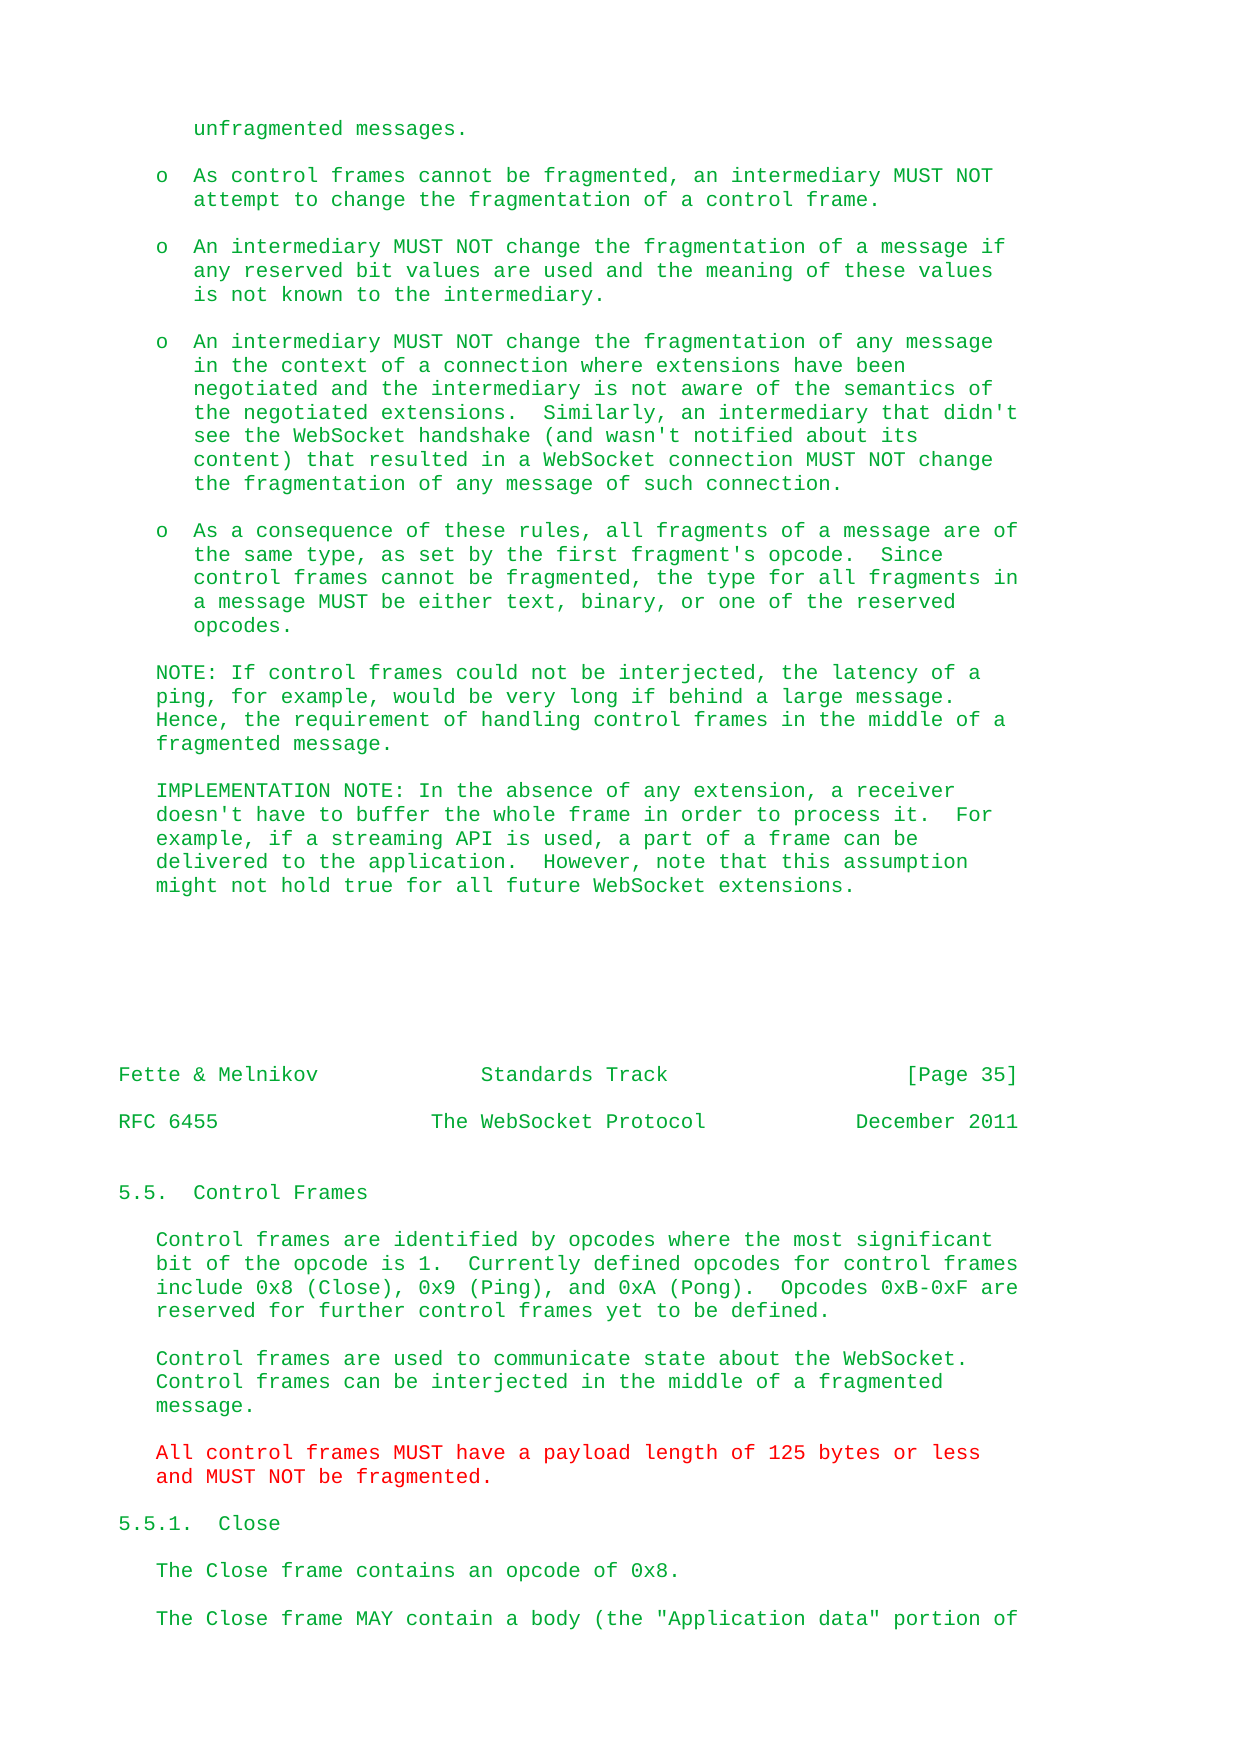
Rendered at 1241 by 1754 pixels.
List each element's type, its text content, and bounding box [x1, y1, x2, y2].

text o An intermediary MUST NOT change the fragmentation of a message if [118, 236, 1122, 260]
text example, if a streaming API is used, a part of a frame can be [118, 827, 1122, 851]
text delivered to the application. However, note that this assumption [118, 851, 1122, 875]
text opcodes. [118, 615, 1122, 638]
text and MUST NOT be fragmented. [118, 1466, 1122, 1489]
text a message MUST be either text, binary, or one of the reserved [118, 591, 1122, 615]
text reserved for further control frames yet to be defined. [118, 1300, 1122, 1324]
text All control frames MUST have a payload length of 125 bytes or less [118, 1442, 1122, 1466]
text The Close frame contains an opcode of 0x8. [118, 1561, 1122, 1584]
text The Close frame MAY contain a body (the "Application data" portion of [118, 1608, 1122, 1631]
text Control frames are used to communicate state about the WebSocket. [118, 1348, 1122, 1371]
text NOTE: If control frames could not be interjected, the latency of a [118, 662, 1122, 686]
text 5.5. Control Frames [118, 1182, 1122, 1206]
text see the WebSocket handshake (and wasn't notified about its [118, 426, 1122, 449]
text the same type, as set by the first fragment's opcode. Since [118, 544, 1122, 567]
text IMPLEMENTATION NOTE: In the absence of any extension, a receiver [118, 780, 1122, 804]
text include 0x8 (Close), 0x9 (Ping), and 0xA (Pong). Opcodes 0xB-0xF are [118, 1277, 1122, 1300]
text Hence, the requirement of handling control frames in the middle of a [118, 709, 1122, 733]
text ping, for example, would be very long if behind a large message. [118, 686, 1122, 709]
text Control frames can be interjected in the middle of a fragmented [118, 1371, 1122, 1395]
text unfragmented messages. [118, 118, 1122, 142]
text Fette & Melnikov Standards Track [Page 35] [118, 1064, 1122, 1088]
text Control frames are identified by opcodes where the most significant [118, 1229, 1122, 1253]
text message. [118, 1395, 1122, 1419]
text o An intermediary MUST NOT change the fragmentation of any message [118, 331, 1122, 354]
text control frames cannot be fragmented, the type for all fragments in [118, 567, 1122, 591]
text the negotiated extensions. Similarly, an intermediary that didn't [118, 402, 1122, 426]
text negotiated and the intermediary is not aware of the semantics of [118, 378, 1122, 402]
text 5.5.1. Close [118, 1513, 1122, 1537]
text attempt to change the fragmentation of a control frame. [118, 189, 1122, 213]
text RFC 6455 The WebSocket Protocol December 2011 [118, 1111, 1122, 1135]
text o As a consequence of these rules, all fragments of a message are of [118, 520, 1122, 544]
text is not known to the intermediary. [118, 284, 1122, 307]
text might not hold true for all future WebSocket extensions. [118, 875, 1122, 898]
text doesn't have to buffer the whole frame in order to process it. For [118, 804, 1122, 827]
text fragmented message. [118, 733, 1122, 757]
text bit of the opcode is 1. Currently defined opcodes for control frames [118, 1253, 1122, 1277]
text o As control frames cannot be fragmented, an intermediary MUST NOT [118, 165, 1122, 189]
text in the context of a connection where extensions have been [118, 354, 1122, 378]
text content) that resulted in a WebSocket connection MUST NOT change [118, 449, 1122, 473]
text the fragmentation of any message of such connection. [118, 473, 1122, 496]
text any reserved bit values are used and the meaning of these values [118, 260, 1122, 284]
